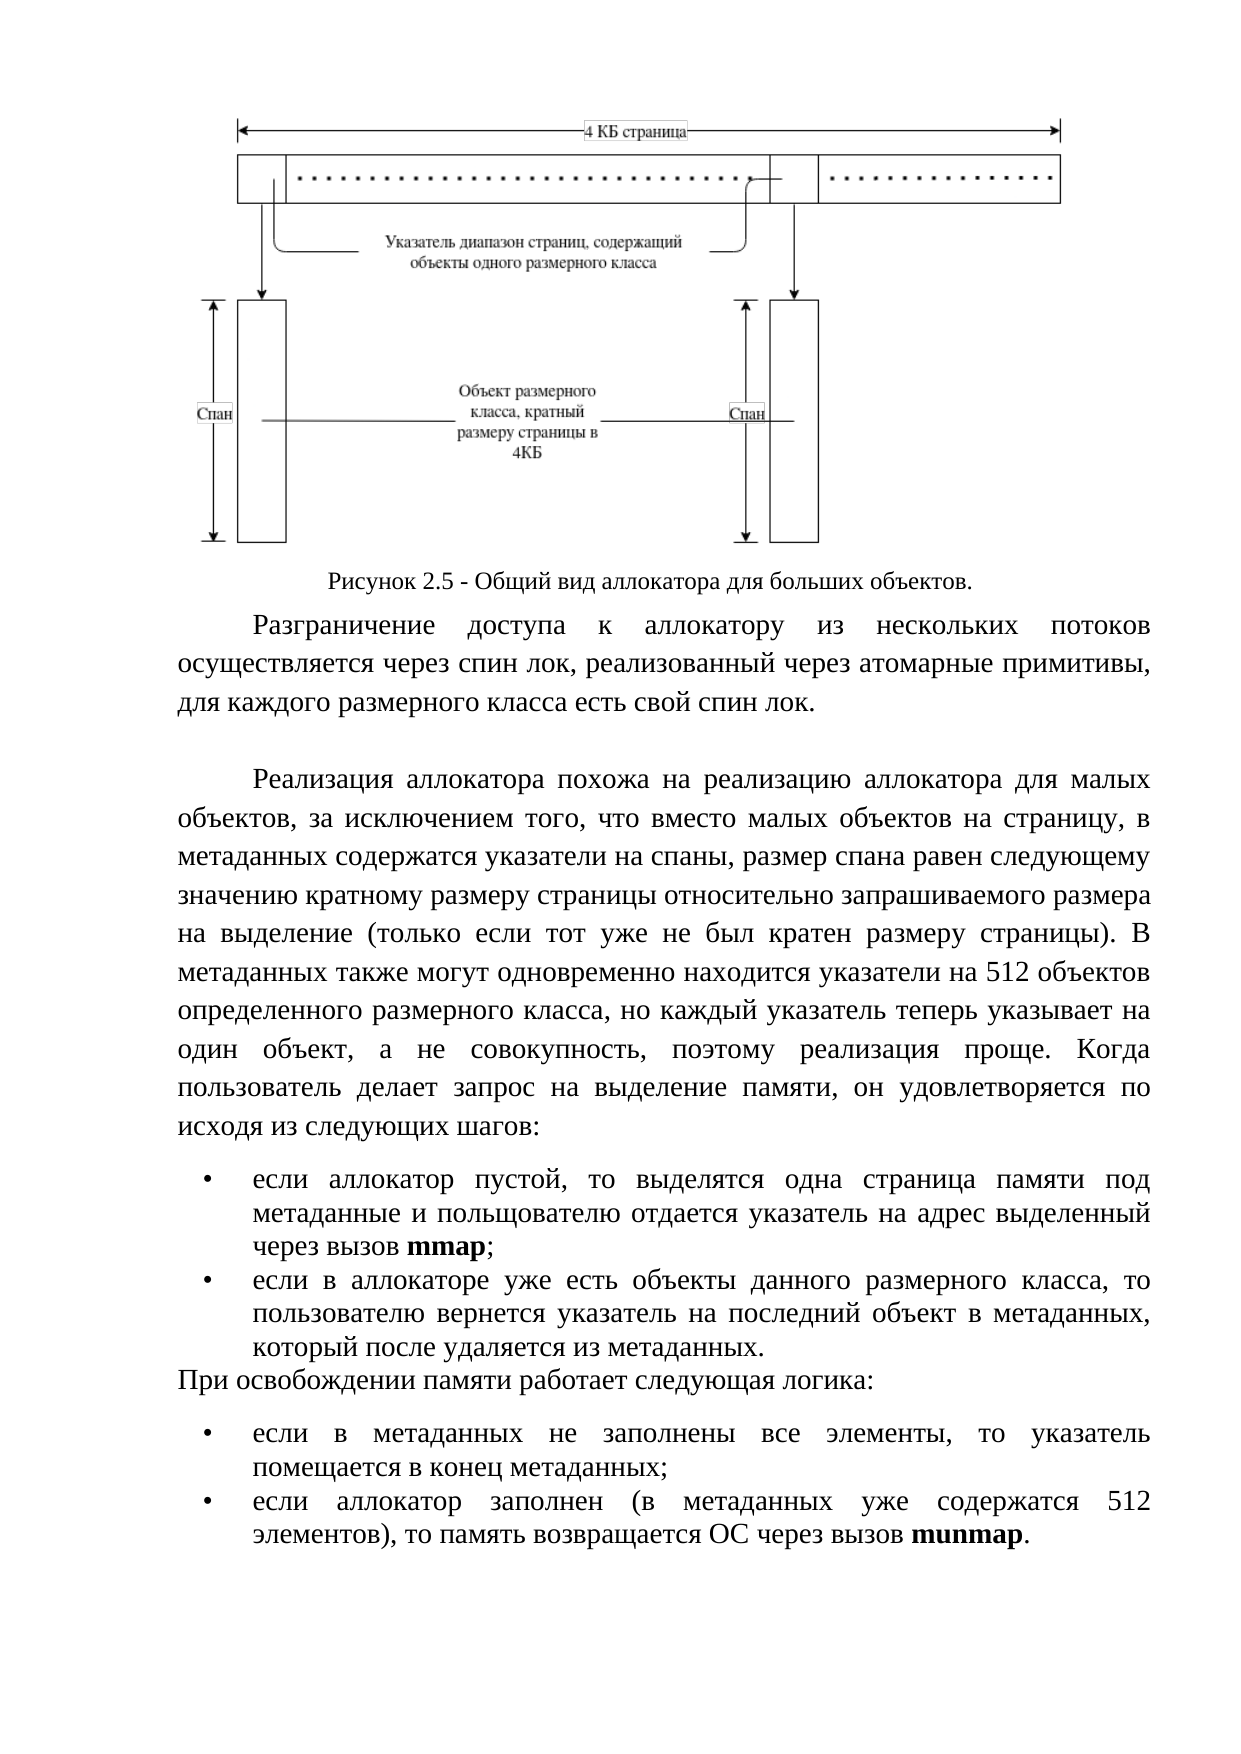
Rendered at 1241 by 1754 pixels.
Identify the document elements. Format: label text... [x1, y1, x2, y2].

text При освобождении памяти работает следующая логика: [177, 1362, 1152, 1396]
list если аллокатор пустой, то выделятся одна страница памяти под метаданные и польщователю отдается указатель на адрес выделенный через вызов mmap; [202, 1161, 1152, 1262]
text Рисунок 2.5 - Общий вид аллокатора для больших объектов. [177, 566, 1152, 594]
text Реализация аллокатора похожа на реализацию аллокатора для малых объектов, за исключением того, что вместо малых объектов на страницу, в метаданных содержатся указатели на спаны, размер спана равен следующему значению кратному размеру страницы относительно запрашиваемого размера на выделение (только если тот уже не был кратен размеру страницы). В метаданных также могут одновременно находится указатели на 512 объектов определенного размерного класса, но каждый указатель теперь указывает на один объект, а не совокупность, поэтому реализация проще. Когда пользователь делает запрос на выделение памяти, он удовлетворяется по исходя из следующих шагов: [177, 761, 1152, 1142]
list если в метаданных не заполнены все элементы, то указатель помещается в конец метаданных; [202, 1416, 1152, 1483]
list если в аллокаторе уже есть объекты данного размерного класса, то пользователю вернется указатель на последний объект в метаданных, который после удаляется из метаданных. [202, 1262, 1152, 1362]
text Разграничение доступа к аллокатору из нескольких потоков осуществляется через спин лок, реализованный через атомарные примитивы, для каждого размерного класса есть свой спин лок. [177, 607, 1152, 718]
list если аллокатор заполнен (в метаданных уже содержатся 512 элементов), то память возвращается ОС через вызов munmap. [202, 1483, 1152, 1550]
picture [196, 118, 1072, 554]
